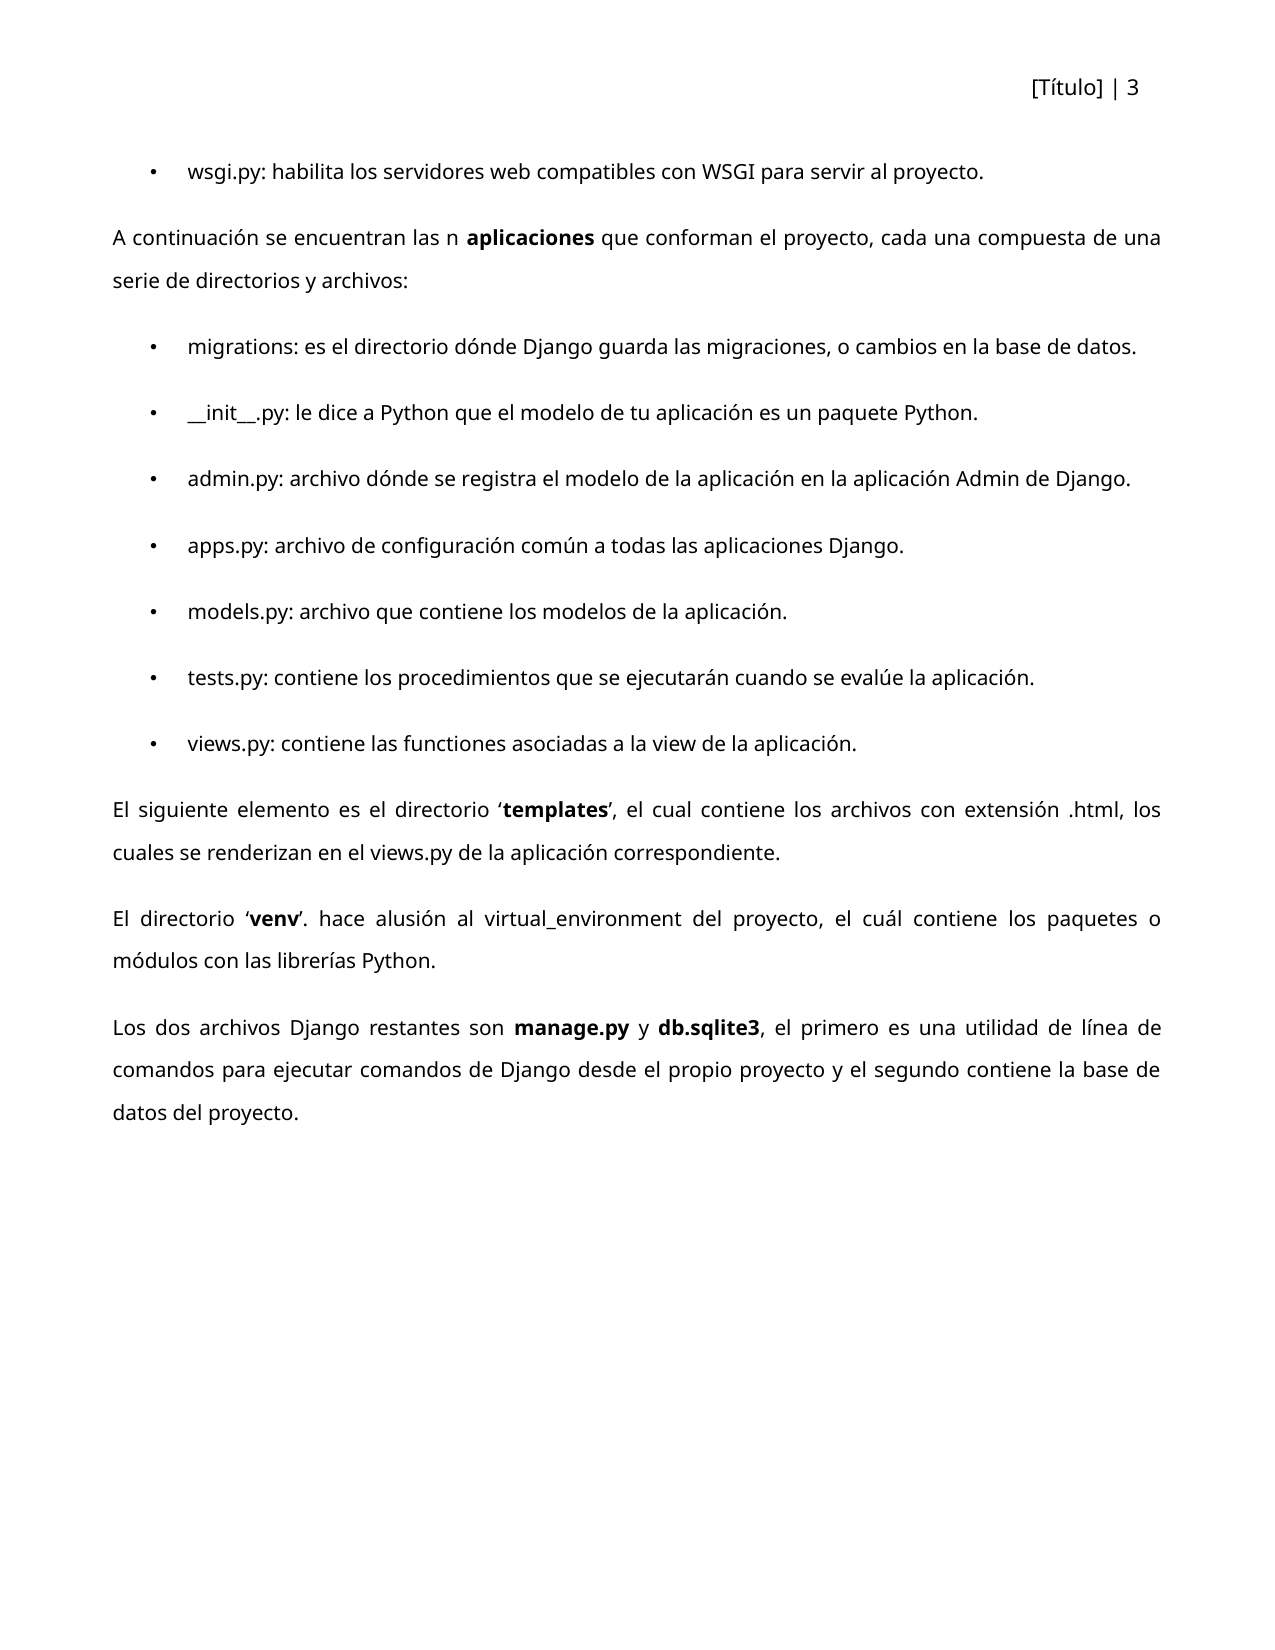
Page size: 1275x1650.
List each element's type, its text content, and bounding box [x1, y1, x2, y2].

text El directorio ‘venv’. hace alusión al virtual_environment del proyecto, el cuál contiene los paquetes o módulos con las librerías Python. [112, 904, 1162, 975]
list models.py: archivo que contiene los modelos de la aplicación. [150, 597, 1162, 625]
text Los dos archivos Django restantes son manage.py y db.sqlite3, el primero es una utilidad de línea de comandos para ejecutar comandos de Django desde el propio proyecto y el segundo contiene la base de datos del proyecto. [112, 1013, 1162, 1126]
list __init__.py: le dice a Python que el modelo de tu aplicación es un paquete Python. [150, 398, 1162, 427]
list wsgi.py: habilita los servidores web compatibles con WSGI para servir al proyecto. [150, 157, 1162, 186]
text El siguiente elemento es el directorio ‘templates’, el cual contiene los archivos con extensión .html, los cuales se renderizan en el views.py de la aplicación correspondiente. [112, 795, 1162, 866]
text A continuación se encuentran las n aplicaciones que conforman el proyecto, cada una compuesta de una serie de directorios y archivos: [112, 223, 1162, 294]
list apps.py: archivo de configuración común a todas las aplicaciones Django. [150, 531, 1162, 559]
list migrations: es el directorio dónde Django guarda las migraciones, o cambios en la base de datos. [150, 332, 1162, 361]
list admin.py: archivo dónde se registra el modelo de la aplicación en la aplicación Admin de Django. [150, 464, 1162, 493]
list tests.py: contiene los procedimientos que se ejecutarán cuando se evalúe la aplicación. [150, 663, 1162, 691]
list views.py: contiene las functiones asociadas a la view de la aplicación. [150, 729, 1162, 758]
